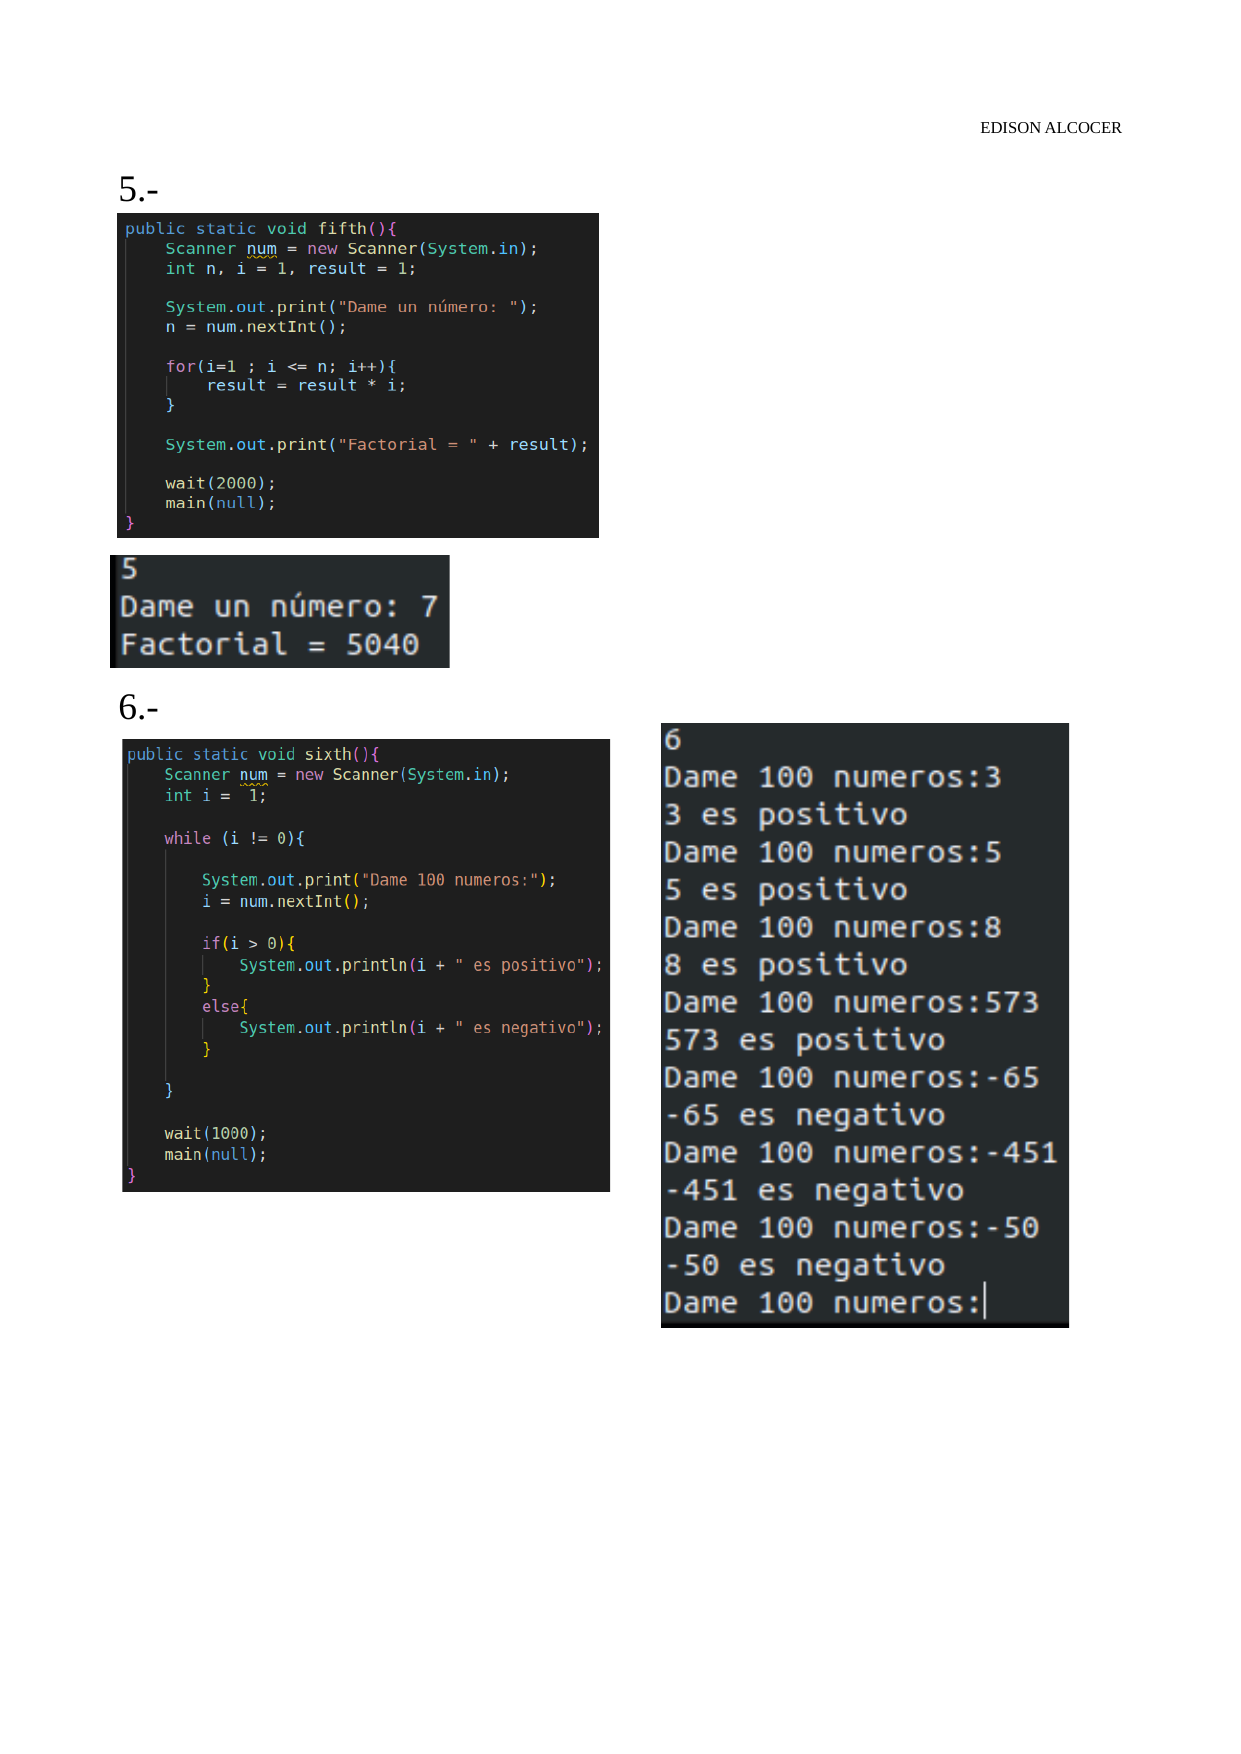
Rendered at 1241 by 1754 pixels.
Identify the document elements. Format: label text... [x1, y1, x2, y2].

picture [117, 213, 599, 538]
text 5.- [118, 167, 1122, 210]
picture [110, 555, 450, 668]
text 6.- [118, 684, 1122, 727]
picture [661, 723, 1070, 1328]
picture [122, 739, 611, 1192]
